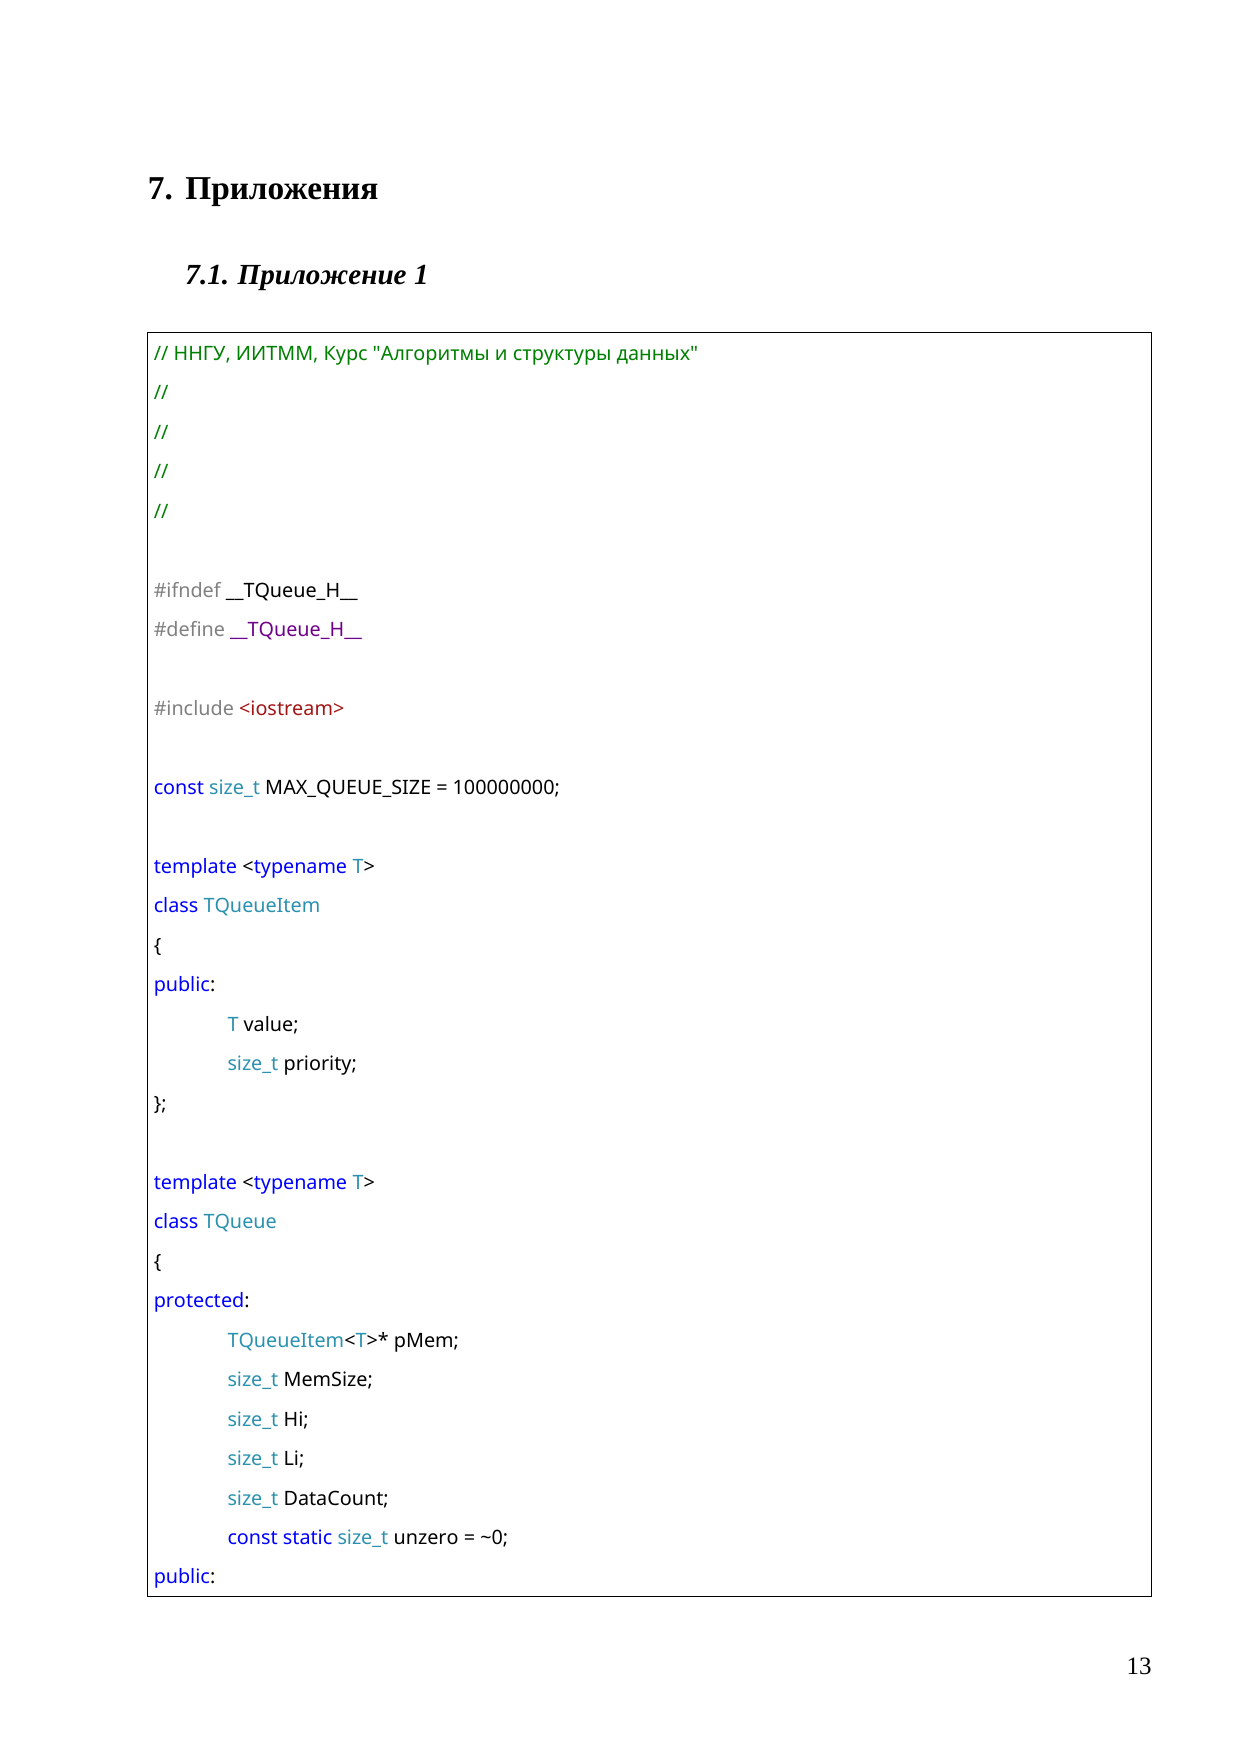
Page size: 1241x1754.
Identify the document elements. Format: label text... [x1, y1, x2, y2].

subtitle Приложения [148, 168, 1152, 207]
subtitle Приложение 1 [185, 257, 1152, 290]
table_header // ННГУ, ИИТММ, Курс "Алгоритмы и структуры данных" // // // // #ifndef __TQueue_H__ #define __TQueue_H__ #include <iostream> const size_t MAX_QUEUE_SIZE = 100000000; template <typename T> class TQueueItem { public: T value; size_t priority; }; template <typename T> class TQueue { protected: TQueueItem<T>* pMem; size_t MemSize; size_t Hi; size_t Li; size_t DataCount; const static size_t unzero = ~0; public: [148, 333, 1151, 1596]
